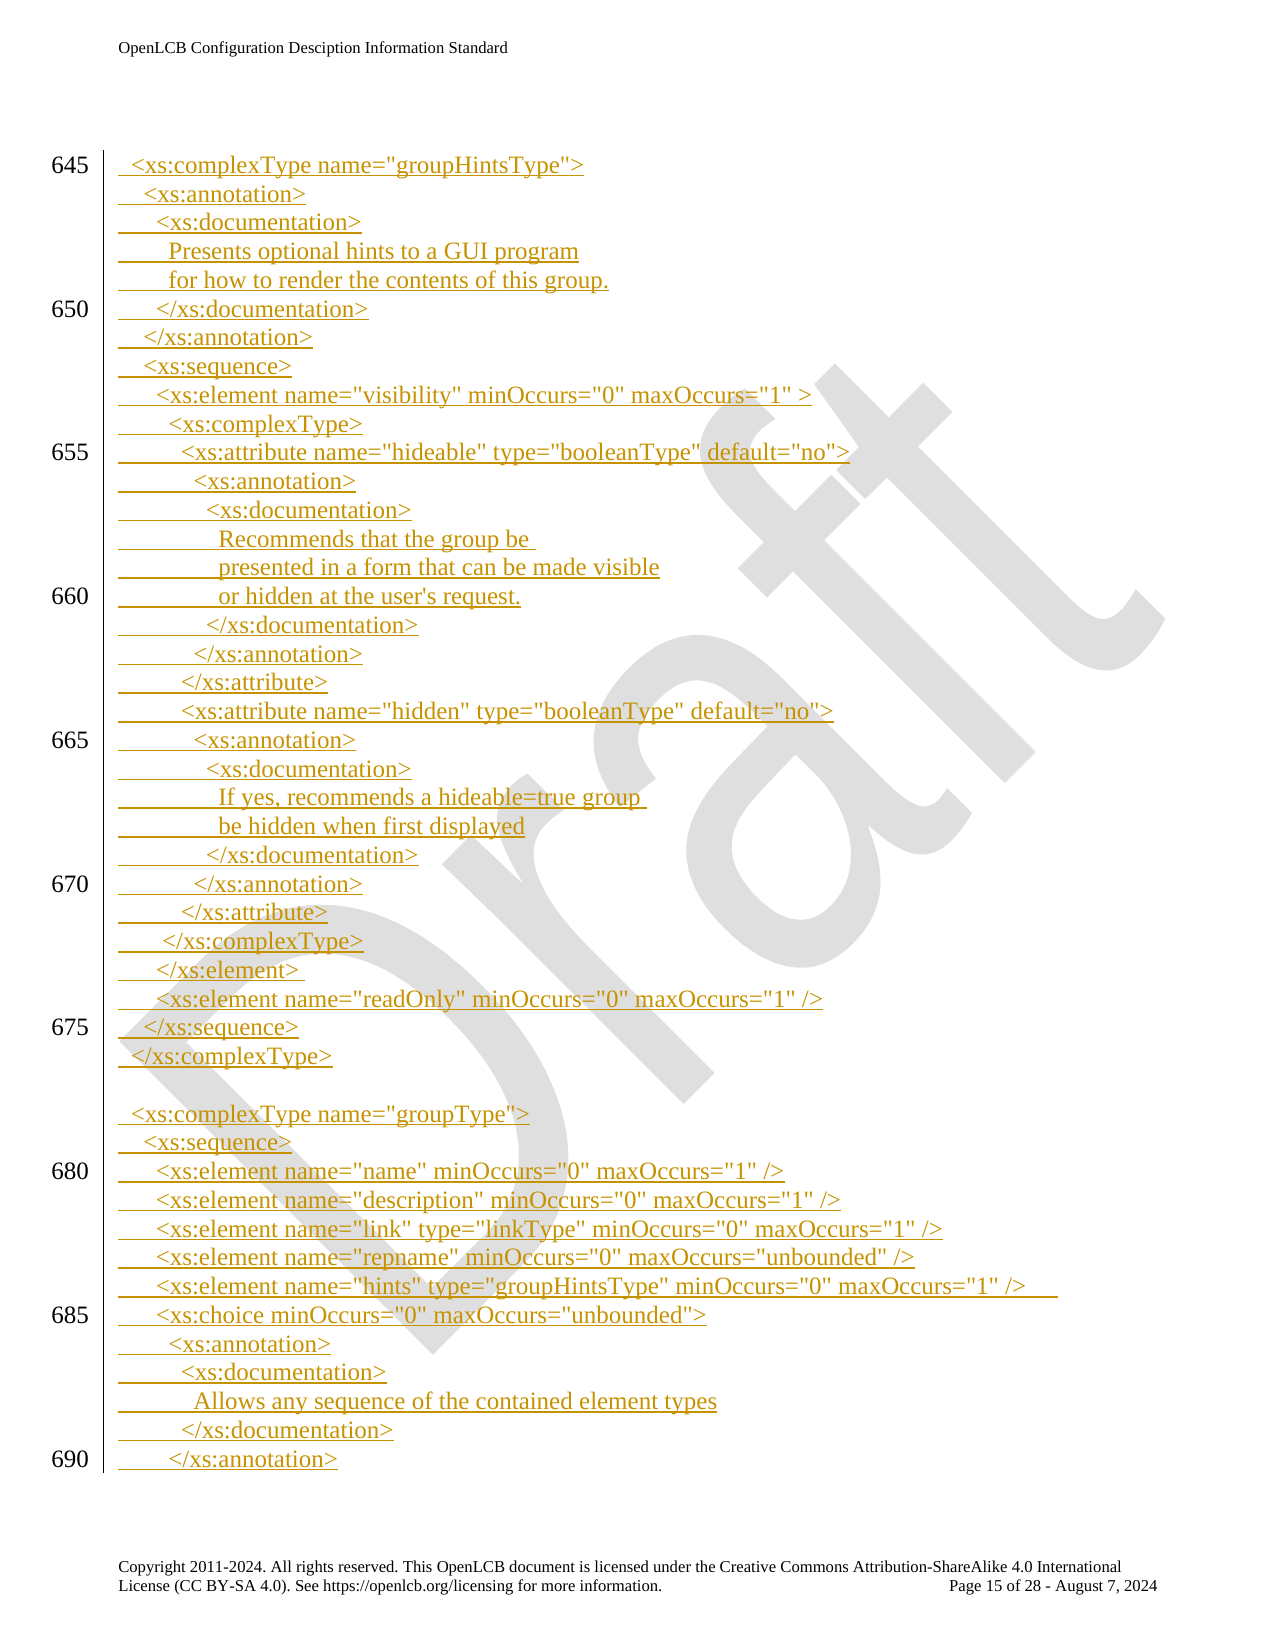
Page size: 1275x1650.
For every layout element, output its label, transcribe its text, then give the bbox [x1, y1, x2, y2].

text </xs:documentation> [118, 840, 464, 869]
text [1025, 552, 1157, 581]
text If yes, recommends a hideable=true group [745, 782, 840, 811]
text <xs:sequence> [118, 351, 1157, 380]
text </xs:sequence> [118, 1012, 147, 1037]
text <xs:choice minOccurs="0" maxOccurs="unbounded"> [460, 1300, 1157, 1329]
text [780, 495, 809, 510]
text [830, 725, 974, 754]
text [968, 495, 1157, 524]
text If yes, recommends a hideable=true group [565, 782, 714, 811]
text [866, 581, 1018, 610]
text <xs:element name="readOnly" minOccurs="0" maxOccurs="1" /> [221, 984, 437, 1009]
text [825, 524, 960, 552]
text [924, 639, 1085, 667]
text <xs:element name="description" minOccurs="0" maxOccurs="1" /> [118, 1185, 287, 1210]
text [997, 524, 1157, 552]
text </xs:complexType> [118, 1041, 143, 1066]
text If yes, recommends a hideable=true group [118, 782, 514, 807]
text <xs:annotation> [118, 1329, 1157, 1357]
text <xs:element name="name" minOccurs="0" maxOccurs="1" /> [567, 1156, 1157, 1185]
text <xs:element name="readOnly" minOccurs="0" maxOccurs="1" /> [118, 984, 175, 1009]
text [738, 869, 849, 897]
text [929, 409, 1157, 437]
text </xs:attribute> [118, 897, 504, 926]
text Recommends that the group be [118, 524, 762, 552]
text be hidden when first displayed [537, 811, 695, 840]
text <xs:choice minOccurs="0" maxOccurs="unbounded"> [118, 1300, 402, 1325]
text <xs:element name="name" minOccurs="0" maxOccurs="1" /> [301, 1156, 518, 1181]
text <xs:element name="link" type="linkType" minOccurs="0" maxOccurs="1" /> [359, 1214, 501, 1239]
text <xs:attribute name="hidden" type="booleanType" default="no"> [652, 696, 761, 721]
text [859, 754, 1002, 782]
text </xs:complexType> [406, 926, 533, 955]
text </xs:documentation> [118, 610, 859, 639]
text [1007, 754, 1157, 782]
text <xs:annotation> [118, 725, 595, 754]
text <xs:documentation> [118, 754, 603, 782]
text <xs:attribute name="hideable" type="booleanType" default="no"> [919, 437, 1157, 466]
text [758, 897, 837, 919]
text <xs:documentation> [118, 495, 744, 524]
text </xs:attribute> [118, 667, 629, 696]
text [727, 639, 887, 667]
text If yes, recommends a hideable=true group [888, 782, 1157, 811]
text </xs:complexType> [571, 926, 756, 955]
text Presents optional hints to a GUI program [118, 236, 1157, 265]
text <xs:element name="readOnly" minOccurs="0" maxOccurs="1" /> [627, 984, 1157, 1012]
text Allows any sequence of the contained element types [118, 1386, 1157, 1415]
text [939, 466, 1157, 495]
text <xs:documentation> [118, 207, 1157, 236]
text </xs:annotation> [118, 1444, 1157, 1472]
text [642, 754, 739, 782]
text <xs:annotation> [118, 179, 1157, 207]
text </xs:annotation> [118, 869, 474, 897]
text <xs:attribute name="hideable" type="booleanType" default="no"> [118, 437, 701, 462]
text <xs:element name="visibility" minOccurs="0" maxOccurs="1" > [118, 380, 831, 409]
text <xs:element name="readOnly" minOccurs="0" maxOccurs="1" /> [482, 984, 587, 1009]
text <xs:annotation> [118, 466, 718, 495]
text [1010, 725, 1157, 754]
text <xs:element name="repname" minOccurs="0" maxOccurs="unbounded" /> [118, 1242, 344, 1267]
text [772, 667, 916, 696]
text <xs:element name="link" type="linkType" minOccurs="0" maxOccurs="1" /> [118, 1214, 316, 1239]
text </xs:complexType> [529, 1041, 648, 1070]
text [842, 495, 932, 524]
text <xs:element name="description" minOccurs="0" maxOccurs="1" /> [330, 1185, 514, 1210]
text </xs:element> [598, 955, 1157, 984]
text <xs:attribute name="hidden" type="booleanType" default="no"> [118, 696, 606, 721]
text [837, 552, 989, 581]
text <xs:complexType name="groupType"> [118, 1099, 201, 1124]
text [536, 869, 699, 897]
text [534, 840, 688, 869]
text </xs:complexType> [841, 926, 1157, 955]
text [880, 869, 1157, 897]
text <xs:attribute name="hidden" type="booleanType" default="no"> [981, 696, 1157, 725]
text <xs:element name="description" minOccurs="0" maxOccurs="1" /> [558, 1185, 1157, 1214]
text [952, 667, 1157, 696]
text be hidden when first displayed [733, 811, 849, 840]
text </xs:sequence> [508, 1012, 619, 1041]
text </xs:annotation> [118, 639, 670, 667]
text </xs:sequence> [655, 1012, 1157, 1041]
text <xs:element name="name" minOccurs="0" maxOccurs="1" /> [118, 1156, 258, 1181]
text [756, 409, 850, 437]
text [871, 479, 903, 495]
text [478, 840, 514, 869]
text for how to render the contents of this group. [118, 265, 1157, 294]
text presented in a form that can be made visible [118, 552, 752, 581]
text </xs:documentation> [118, 1415, 1157, 1444]
text [1126, 639, 1157, 667]
text [868, 897, 1157, 926]
text [664, 681, 733, 696]
text <xs:attribute name="hideable" type="booleanType" default="no"> [750, 437, 858, 462]
text [1054, 581, 1157, 610]
text </xs:documentation> [118, 294, 1157, 322]
text [874, 840, 1157, 869]
text [771, 755, 821, 782]
text <xs:complexType name="groupHintsType"> [118, 150, 1157, 179]
text [853, 380, 1157, 409]
text </xs:element> [450, 955, 562, 984]
text <xs:element name="hints" type="groupHintsType" minOccurs="0" maxOccurs="1" /> [489, 1271, 1157, 1300]
text be hidden when first displayed [954, 811, 1157, 840]
text [895, 610, 1047, 639]
text [755, 466, 860, 495]
text <xs:sequence> [272, 1127, 518, 1156]
text <xs:element name="link" type="linkType" minOccurs="0" maxOccurs="1" /> [545, 1214, 1157, 1242]
text <xs:sequence> [566, 1127, 1157, 1156]
text [639, 725, 766, 754]
text <xs:element name="repname" minOccurs="0" maxOccurs="unbounded" /> [518, 1242, 1157, 1271]
text </xs:element> [118, 955, 204, 980]
text [732, 840, 850, 869]
text <xs:element name="repname" minOccurs="0" maxOccurs="unbounded" /> [387, 1242, 476, 1267]
text </xs:sequence> [189, 1012, 468, 1041]
text <xs:complexType name="groupType"> [559, 1099, 1157, 1127]
text <xs:element name="hints" type="groupHintsType" minOccurs="0" maxOccurs="1" /> [118, 1271, 373, 1296]
text be hidden when first displayed [118, 811, 499, 836]
text </xs:complexType> [187, 1041, 490, 1070]
text <xs:attribute name="hidden" type="booleanType" default="no"> [801, 696, 945, 725]
text <xs:sequence> [118, 1127, 216, 1152]
text </xs:complexType> [684, 1041, 1157, 1070]
text <xs:complexType name="groupType"> [244, 1099, 514, 1124]
text </xs:complexType> [118, 926, 242, 951]
text </xs:annotation> [118, 322, 1157, 351]
text <xs:documentation> [118, 1357, 1157, 1386]
text <xs:complexType> [118, 409, 718, 437]
text or hidden at the user's request. [118, 581, 830, 610]
text [549, 897, 721, 926]
text If yes, recommends a hideable=true group [538, 782, 619, 807]
text </xs:element> [247, 955, 406, 984]
